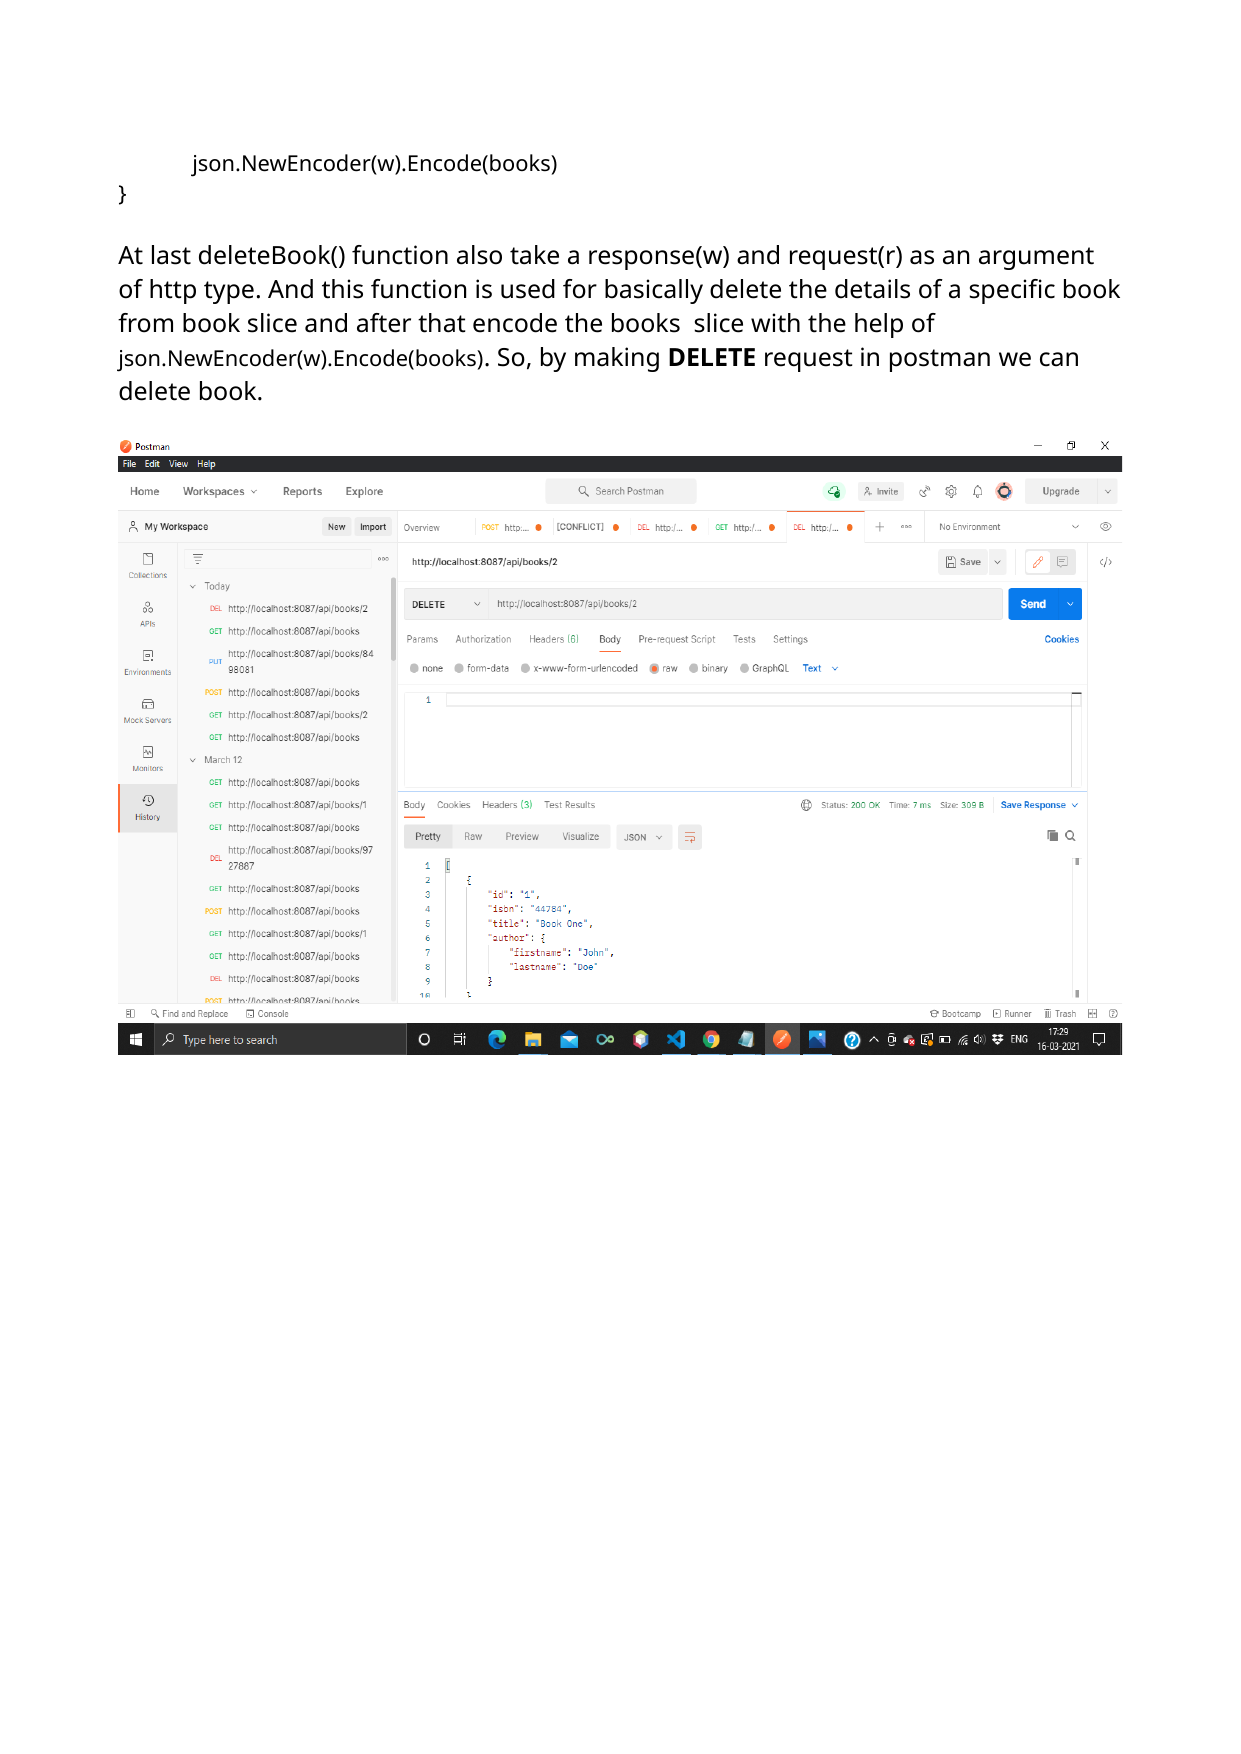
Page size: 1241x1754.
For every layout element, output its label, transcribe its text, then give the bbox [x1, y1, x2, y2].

text At last deleteBook() function also take a response(w) and request(r) as an argument of http type. And this function is used for basically delete the details of a specific book from book slice and after that encode the books slice with the help of json.NewEncoder(w).Encode(books). So, by making DELETE request in postman we can delete book. [118, 237, 1122, 408]
picture [118, 437, 1123, 1055]
text } [118, 178, 1122, 207]
text json.NewEncoder(w).Encode(books) [118, 148, 1122, 178]
